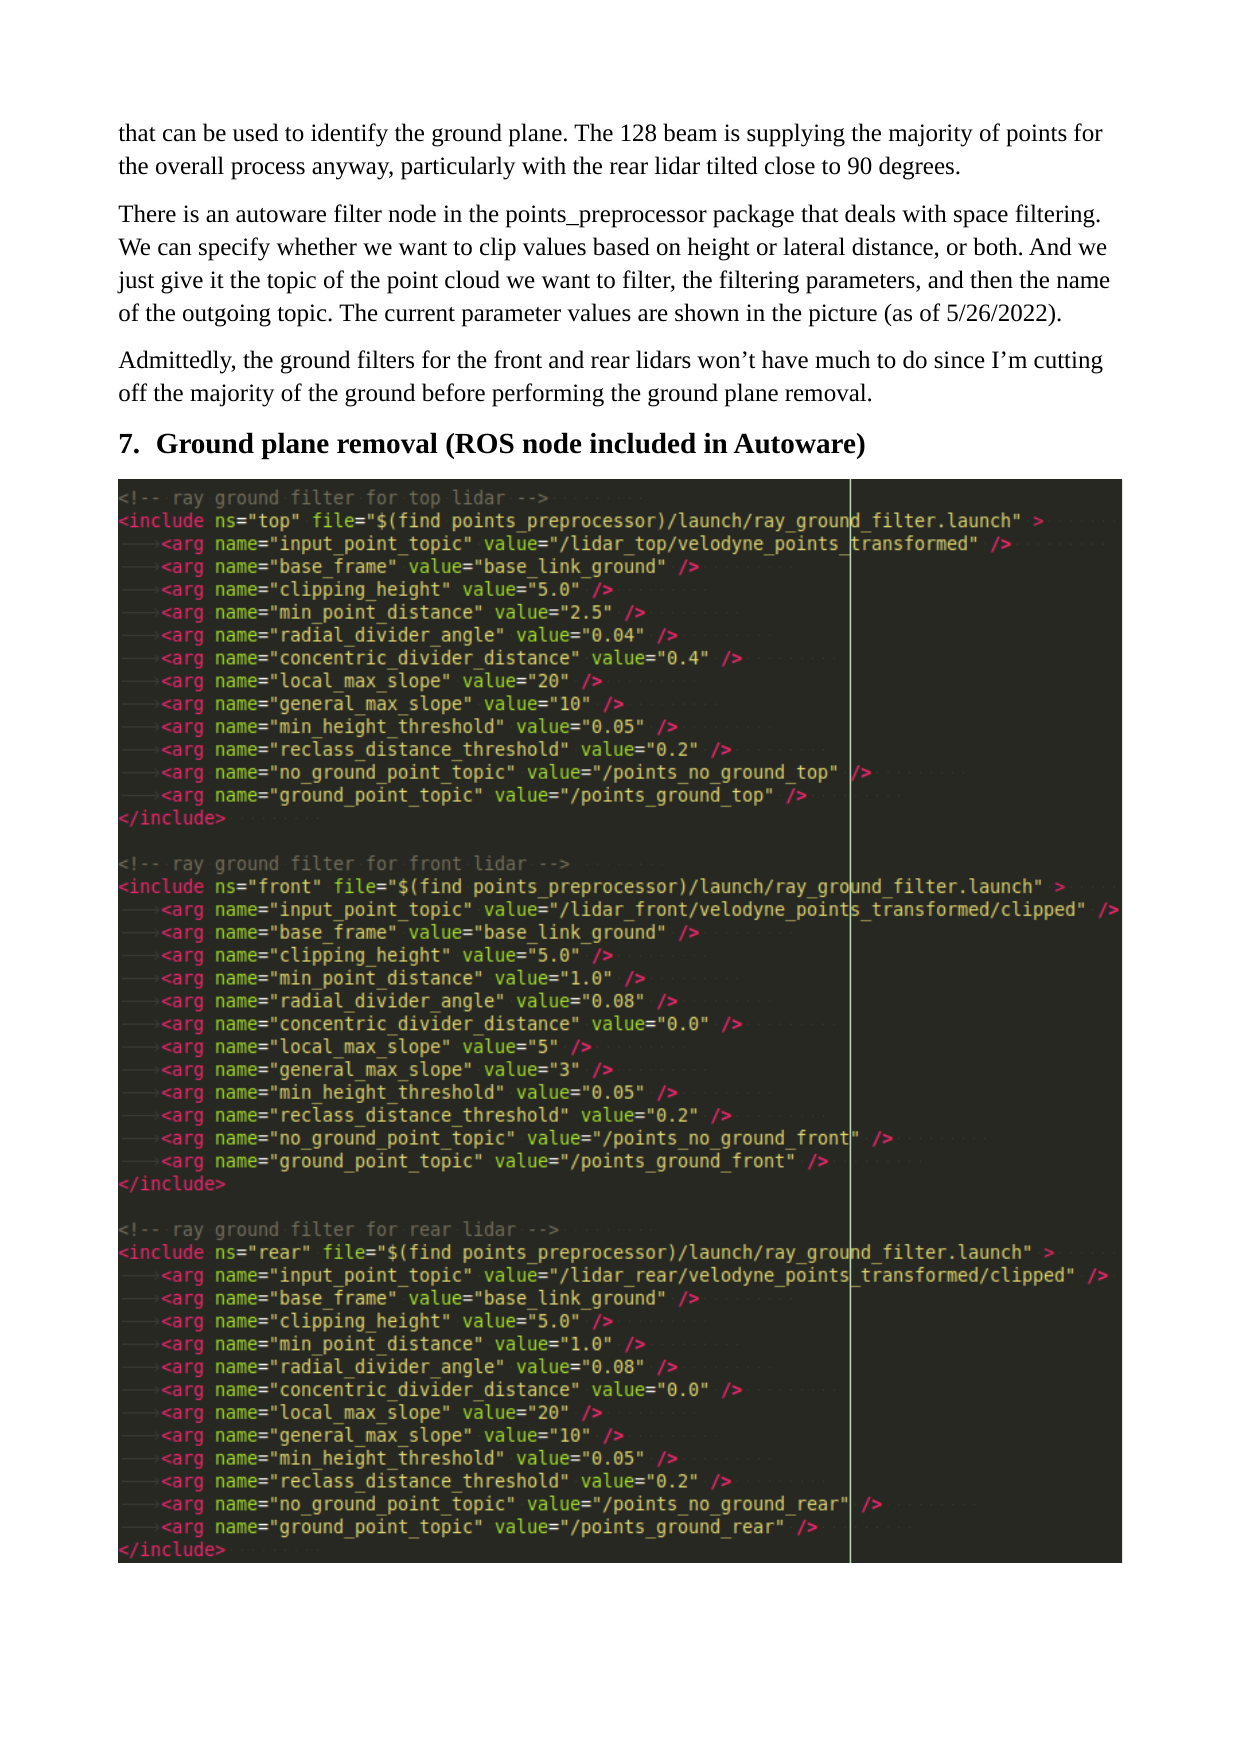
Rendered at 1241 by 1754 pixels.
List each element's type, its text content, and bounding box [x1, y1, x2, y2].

text Admittedly, the ground filters for the front and rear lidars won’t have much to do since I’m cutting off the majority of the ground before performing the ground plane removal. [118, 345, 1122, 407]
picture [118, 479, 1123, 1563]
list Ground plane removal (ROS node included in Autoware) [118, 426, 1122, 459]
text that can be used to identify the ground plane. The 128 beam is supplying the majority of points for the overall process anyway, particularly with the rear lidar tilted close to 90 degrees. [118, 118, 1122, 180]
text There is an autoware filter node in the points_preprocessor package that deals with space filtering. We can specify whether we want to clip values based on height or lateral distance, or both. And we just give it the topic of the point cloud we want to filter, the filtering parameters, and then the name of the outgoing topic. The current parameter values are shown in the picture (as of 5/26/2022). [118, 199, 1122, 327]
